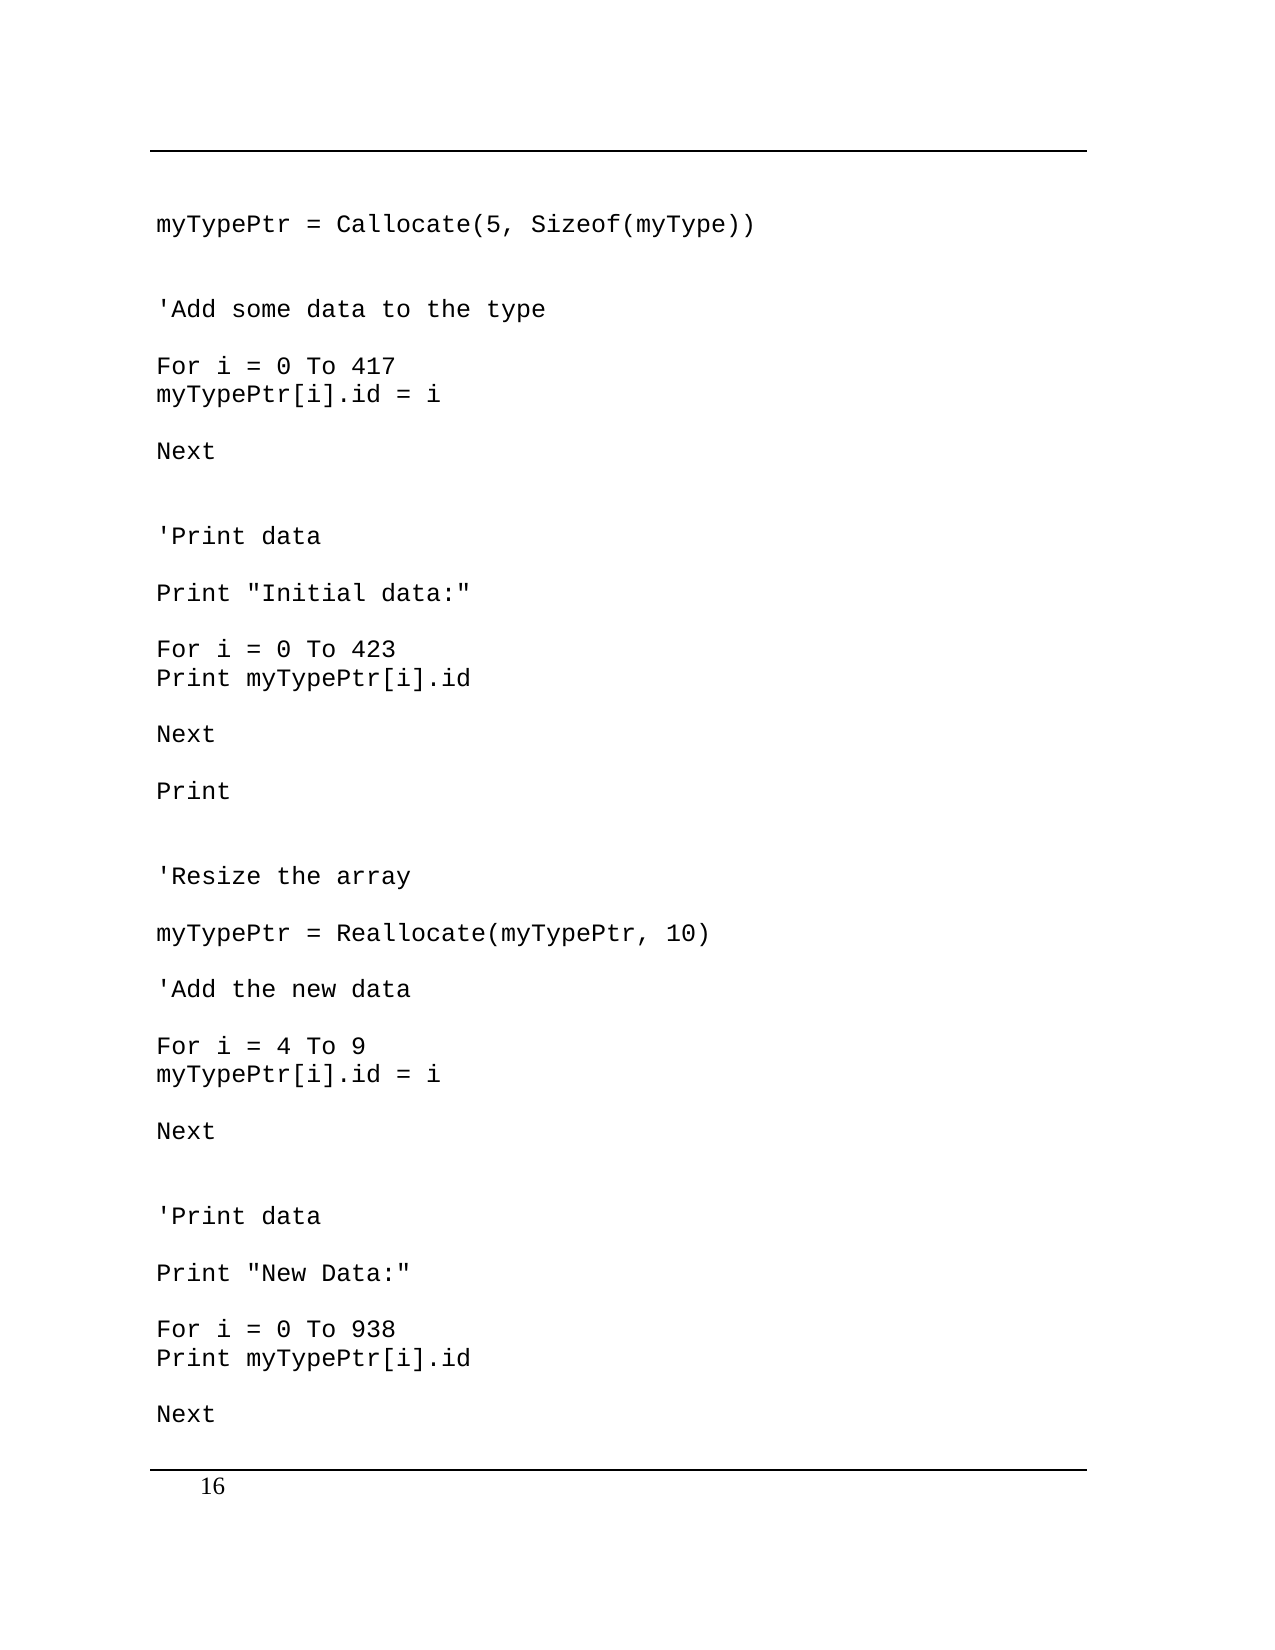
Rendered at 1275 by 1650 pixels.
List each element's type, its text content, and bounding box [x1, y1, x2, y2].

text Next [150, 722, 1087, 750]
text For i = 0 To 417 [150, 354, 1087, 382]
text myTypePtr = Reallocate(myTypePtr, 10) [150, 920, 1087, 949]
text Next [150, 439, 1087, 467]
text myTypePtr[i].id = i [150, 1062, 1087, 1090]
text Print [150, 779, 1087, 807]
text Print myTypePtr[i].id [150, 1345, 1087, 1374]
text Print "New Data:" [150, 1260, 1087, 1289]
text 'Add some data to the type [150, 297, 1087, 325]
text Next [150, 1402, 1087, 1430]
text 'Resize the array [150, 864, 1087, 892]
text 'Print data [150, 524, 1087, 552]
text Print "Initial data:" [150, 580, 1087, 609]
text For i = 0 To 423 [150, 637, 1087, 665]
text Next [150, 1119, 1087, 1147]
text myTypePtr[i].id = i [150, 382, 1087, 410]
text For i = 4 To 9 [150, 1034, 1087, 1062]
text 'Print data [150, 1204, 1087, 1232]
text For i = 0 To 938 [150, 1317, 1087, 1345]
text myTypePtr = Callocate(5, Sizeof(myType)) [150, 212, 1087, 240]
text 'Add the new data [150, 977, 1087, 1005]
text Print myTypePtr[i].id [150, 665, 1087, 694]
